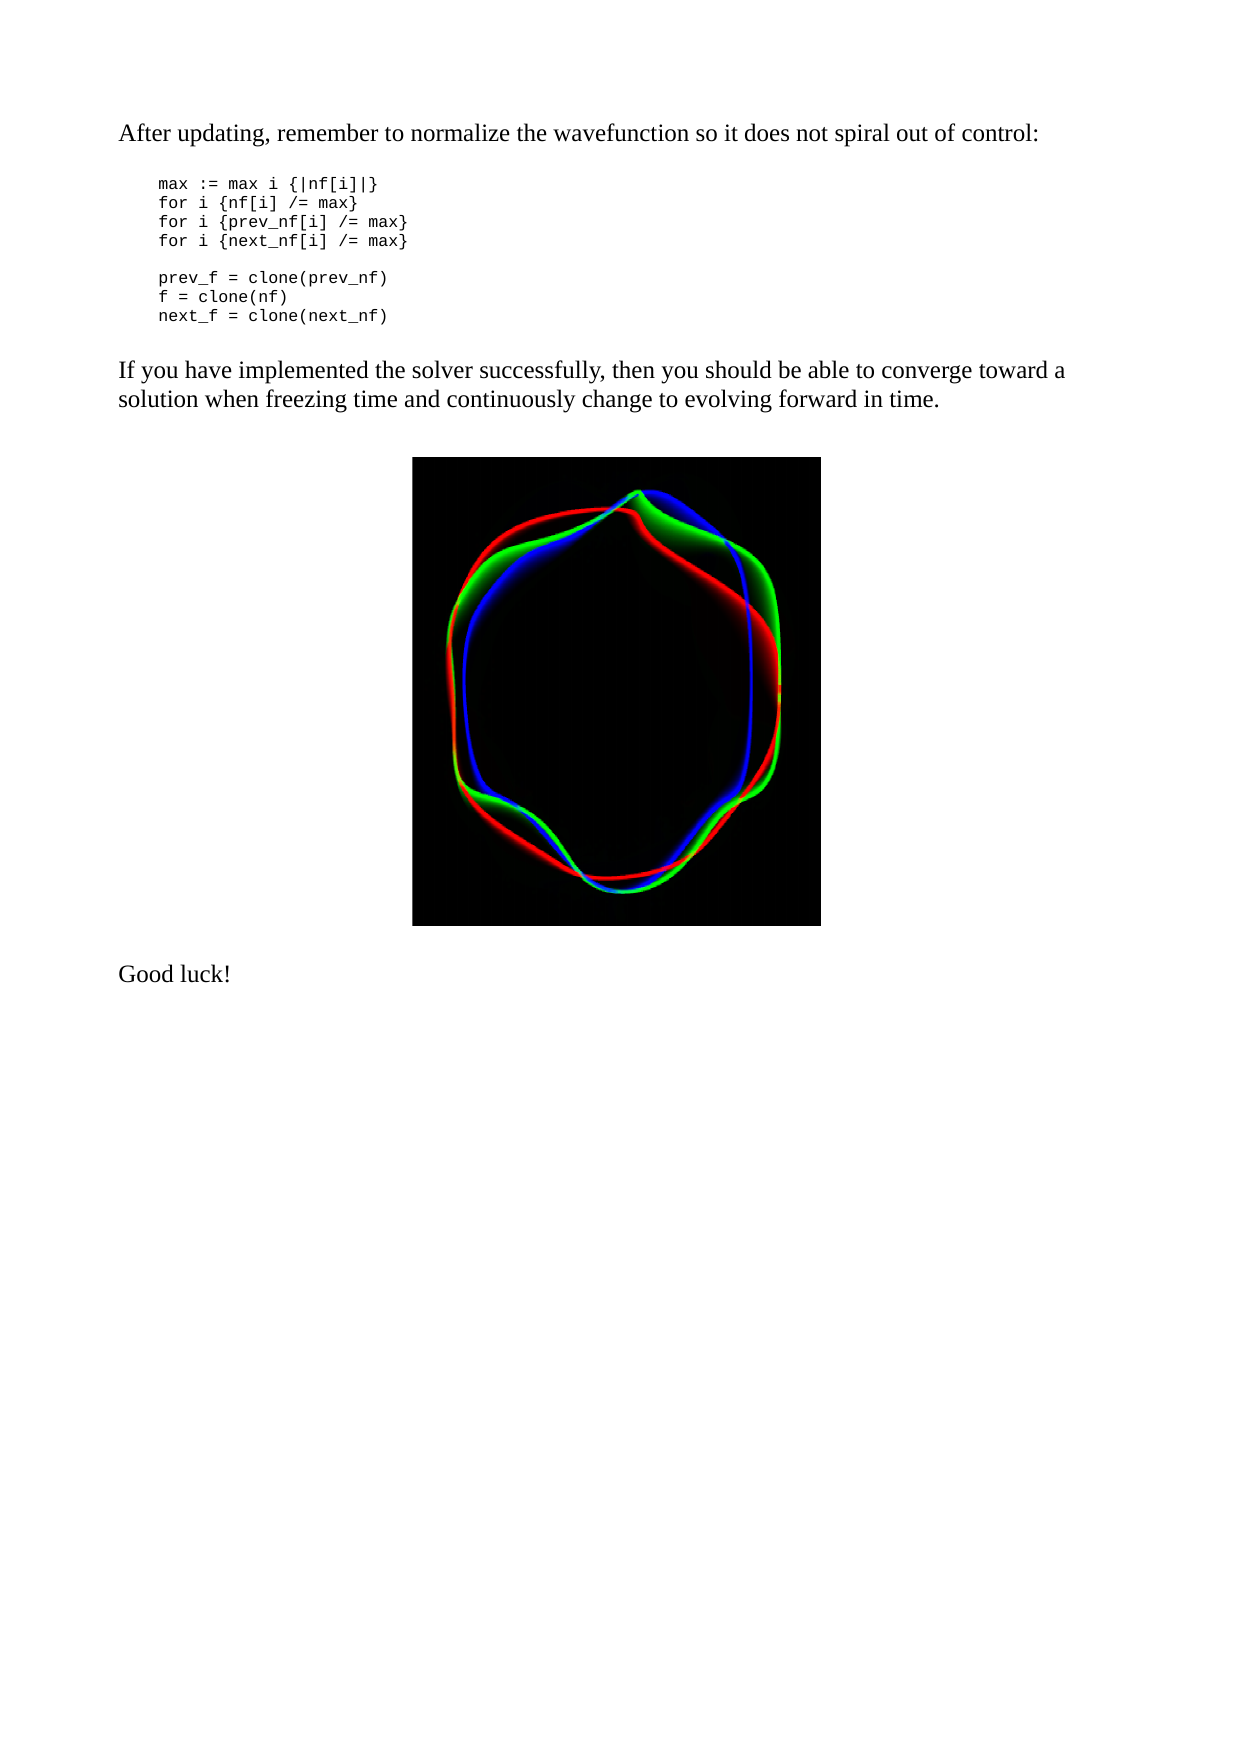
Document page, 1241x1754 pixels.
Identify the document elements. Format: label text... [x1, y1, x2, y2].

text max := max i {|nf[i]|} [118, 176, 1122, 194]
text prev_f = clone(prev_nf) [118, 270, 1122, 289]
text Good luck! [118, 959, 1122, 988]
text for i {prev_nf[i] /= max} [118, 213, 1122, 232]
text for i {next_nf[i] /= max} [118, 232, 1122, 251]
text f = clone(nf) [118, 289, 1122, 308]
text for i {nf[i] /= max} [118, 194, 1122, 213]
picture [412, 457, 821, 926]
text After updating, remember to normalize the wavefunction so it does not spiral out of control: [118, 118, 1122, 147]
text If you have implemented the solver successfully, then you should be able to converge toward a solution when freezing time and continuously change to evolving forward in time. [118, 355, 1122, 413]
text next_f = clone(next_nf) [118, 308, 1122, 326]
